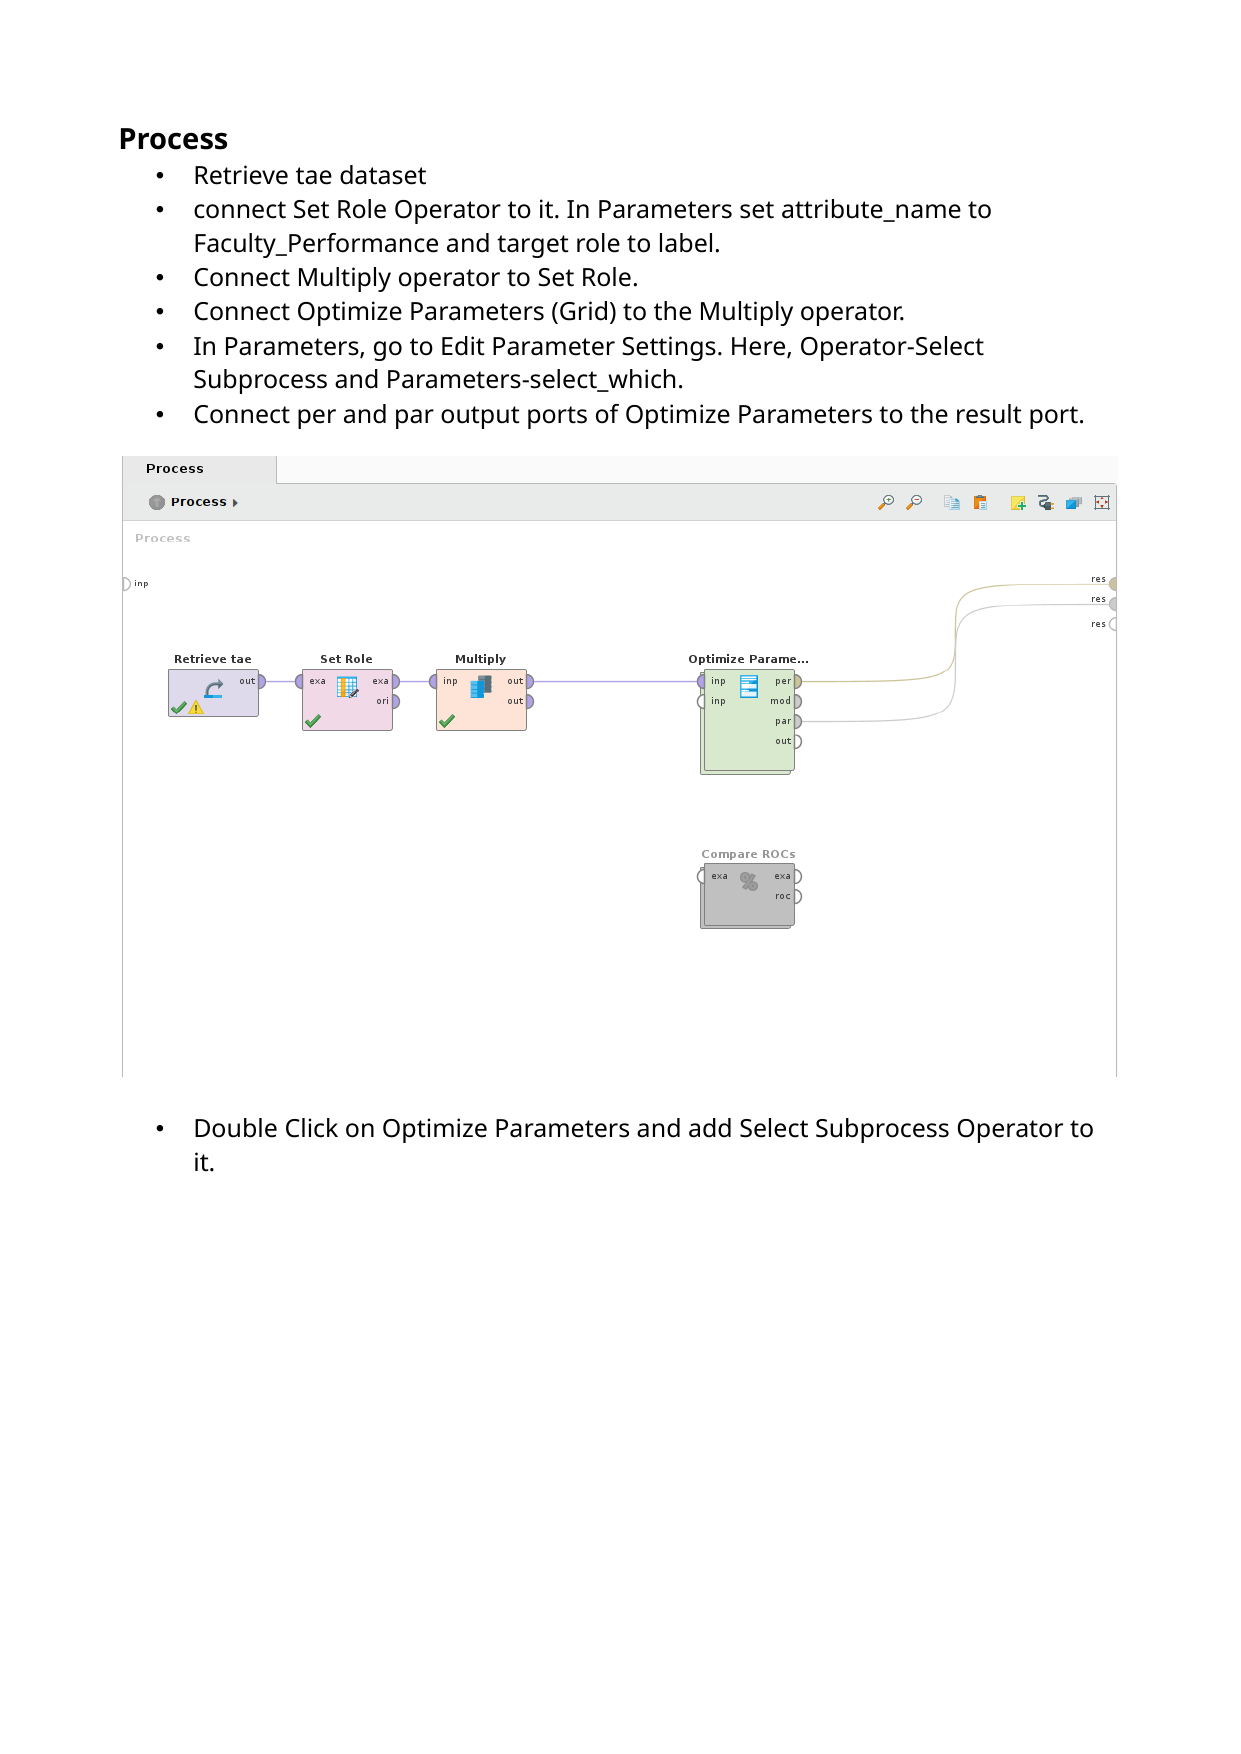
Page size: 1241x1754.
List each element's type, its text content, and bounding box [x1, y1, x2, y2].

list Double Click on Optimize Parameters and add Select Subprocess Operator to it. [156, 1111, 1122, 1179]
list Connect Optimize Parameters (Grid) to the Multiply operator. [156, 294, 1122, 328]
list Connect Multiply operator to Set Role. [156, 260, 1122, 294]
list In Parameters, go to Edit Parameter Settings. Here, Operator-Select Subprocess and Parameters-select_which. [156, 328, 1122, 396]
text Process [118, 118, 1122, 158]
list connect Set Role Operator to it. In Parameters set attribute_name to Faculty_Performance and target role to label. [156, 192, 1122, 260]
picture [121, 456, 1119, 1077]
list Connect per and par output ports of Optimize Parameters to the result port. [156, 396, 1122, 430]
list Retrieve tae dataset [156, 158, 1122, 192]
